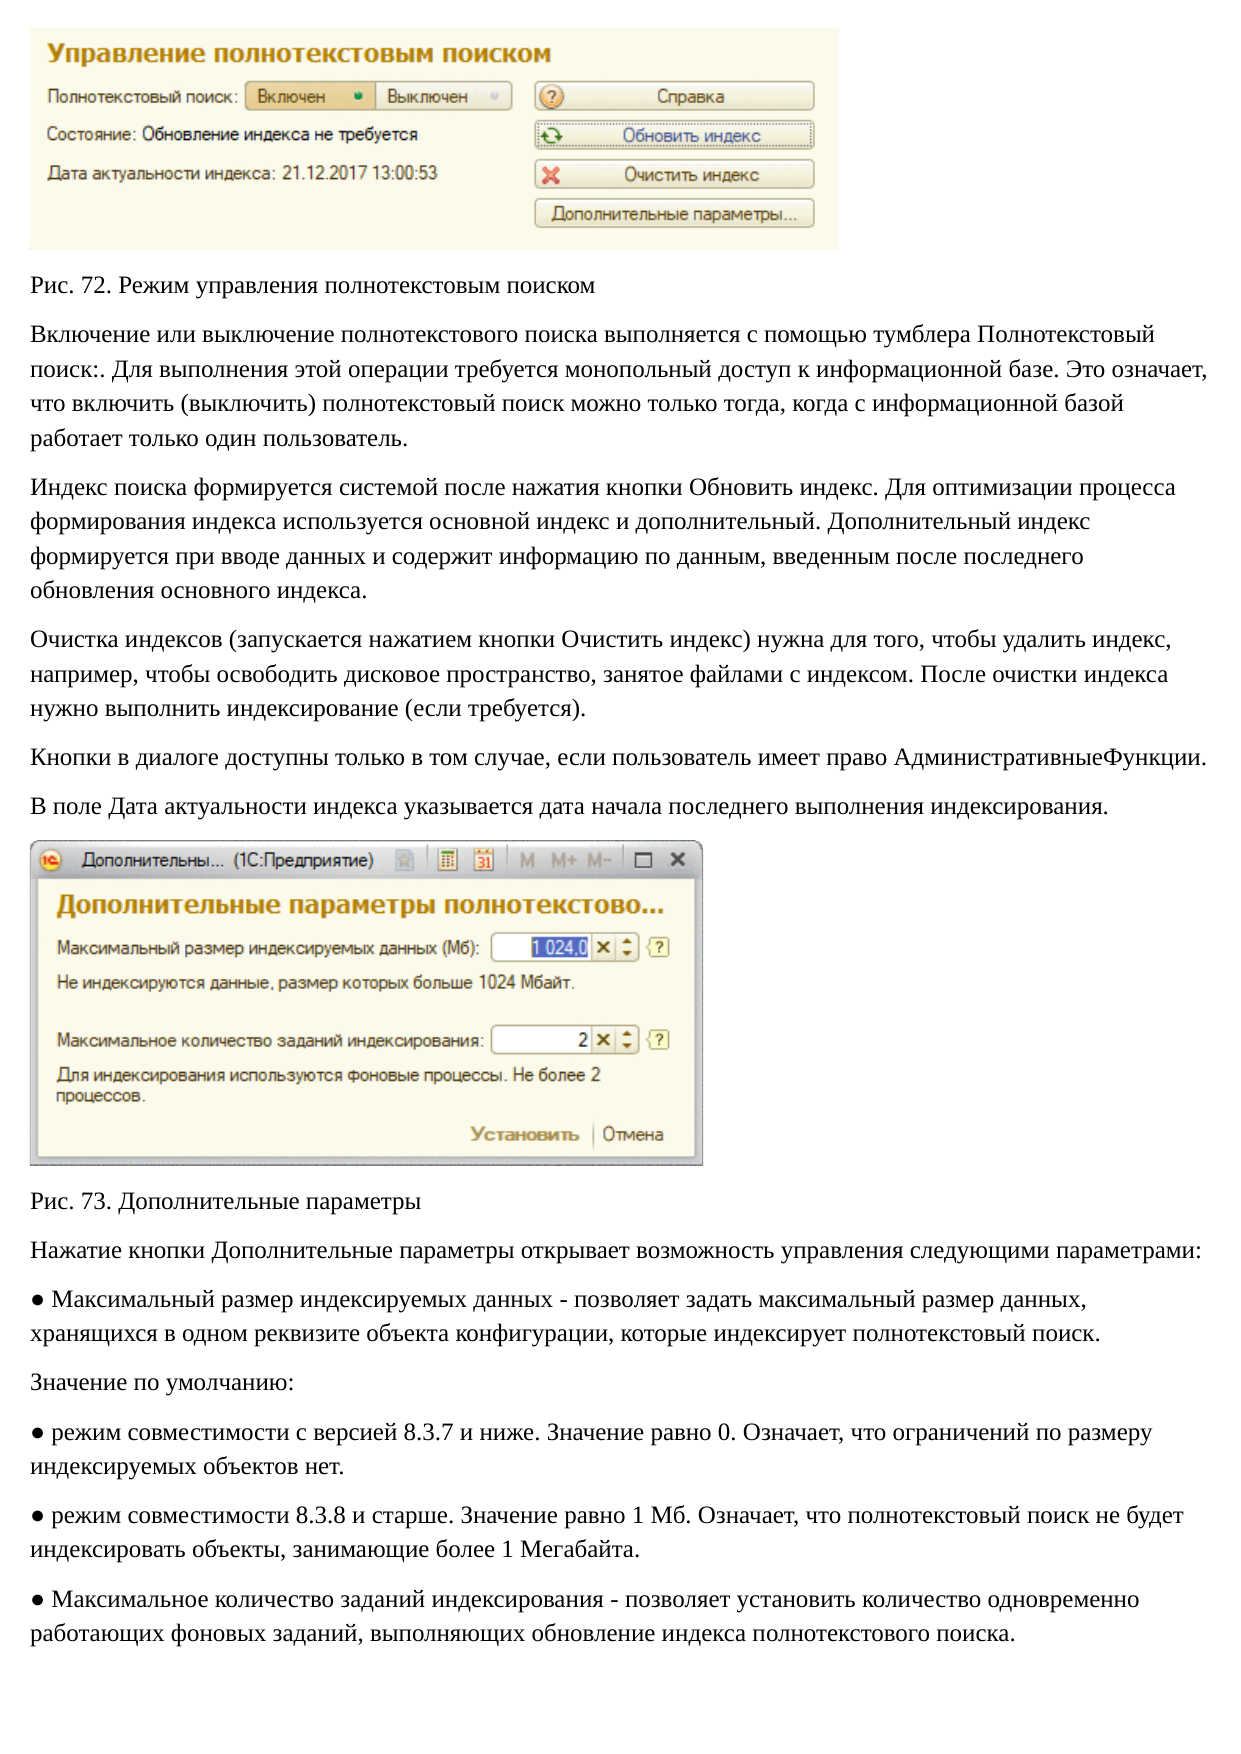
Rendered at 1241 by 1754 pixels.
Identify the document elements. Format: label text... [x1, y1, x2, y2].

text ● Максимальное количество заданий индексирования ‑ позволяет установить количество одновременно работающих фоновых заданий, выполняющих обновление индекса полнотекстового поиска. [30, 1584, 1211, 1647]
text Рис. 73. Дополнительные параметры [30, 1186, 1211, 1214]
text ● Максимальный размер индексируемых данных ‑ позволяет задать максимальный размер данных, хранящихся в одном реквизите объекта конфигурации, которые индексирует полнотекстовый поиск. [30, 1284, 1211, 1347]
text Индекс поиска формируется системой после нажатия кнопки Обновить индекс. Для оптимизации процесса формирования индекса используется основной индекс и дополнительный. Дополнительный индекс формируется при вводе данных и содержит информацию по данным, введенным после последнего обновления основного индекса. [30, 472, 1211, 604]
text Рис. 72. Режим управления полнотекстовым поиском [30, 270, 1211, 299]
text В поле Дата актуальности индекса указывается дата начала последнего выполнения индексирования. [30, 791, 1211, 820]
text ● режим совместимости 8.3.8 и старше. Значение равно 1 Мб. Означает, что полнотекстовый поиск не будет индексировать объекты, занимающие более 1 Мегабайта. [30, 1500, 1211, 1563]
picture [29, 28, 839, 250]
text Значение по умолчанию: [30, 1367, 1211, 1396]
text ● режим совместимости с версией 8.3.7 и ниже. Значение равно 0. Означает, что ограничений по размеру индексируемых объектов нет. [30, 1417, 1211, 1480]
text Нажатие кнопки Дополнительные параметры открывает возможность управления следующими параметрами: [30, 1235, 1211, 1264]
text Кнопки в диалоге доступны только в том случае, если пользователь имеет право АдминистративныеФункции. [30, 742, 1211, 771]
text Очистка индексов (запускается нажатием кнопки Очистить индекс) нужна для того, чтобы удалить индекс, например, чтобы освободить дисковое пространство, занятое файлами с индексом. После очистки индекса нужно выполнить индексирование (если требуется). [30, 624, 1211, 722]
picture [29, 840, 704, 1166]
text Включение или выключение полнотекстового поиска выполняется с помощью тумблера Полнотекстовый поиск:. Для выполнения этой операции требуется монопольный доступ к информационной базе. Это означает, что включить (выключить) полнотекстовый поиск можно только тогда, когда с информационной базой работает только один пользователь. [30, 319, 1211, 452]
